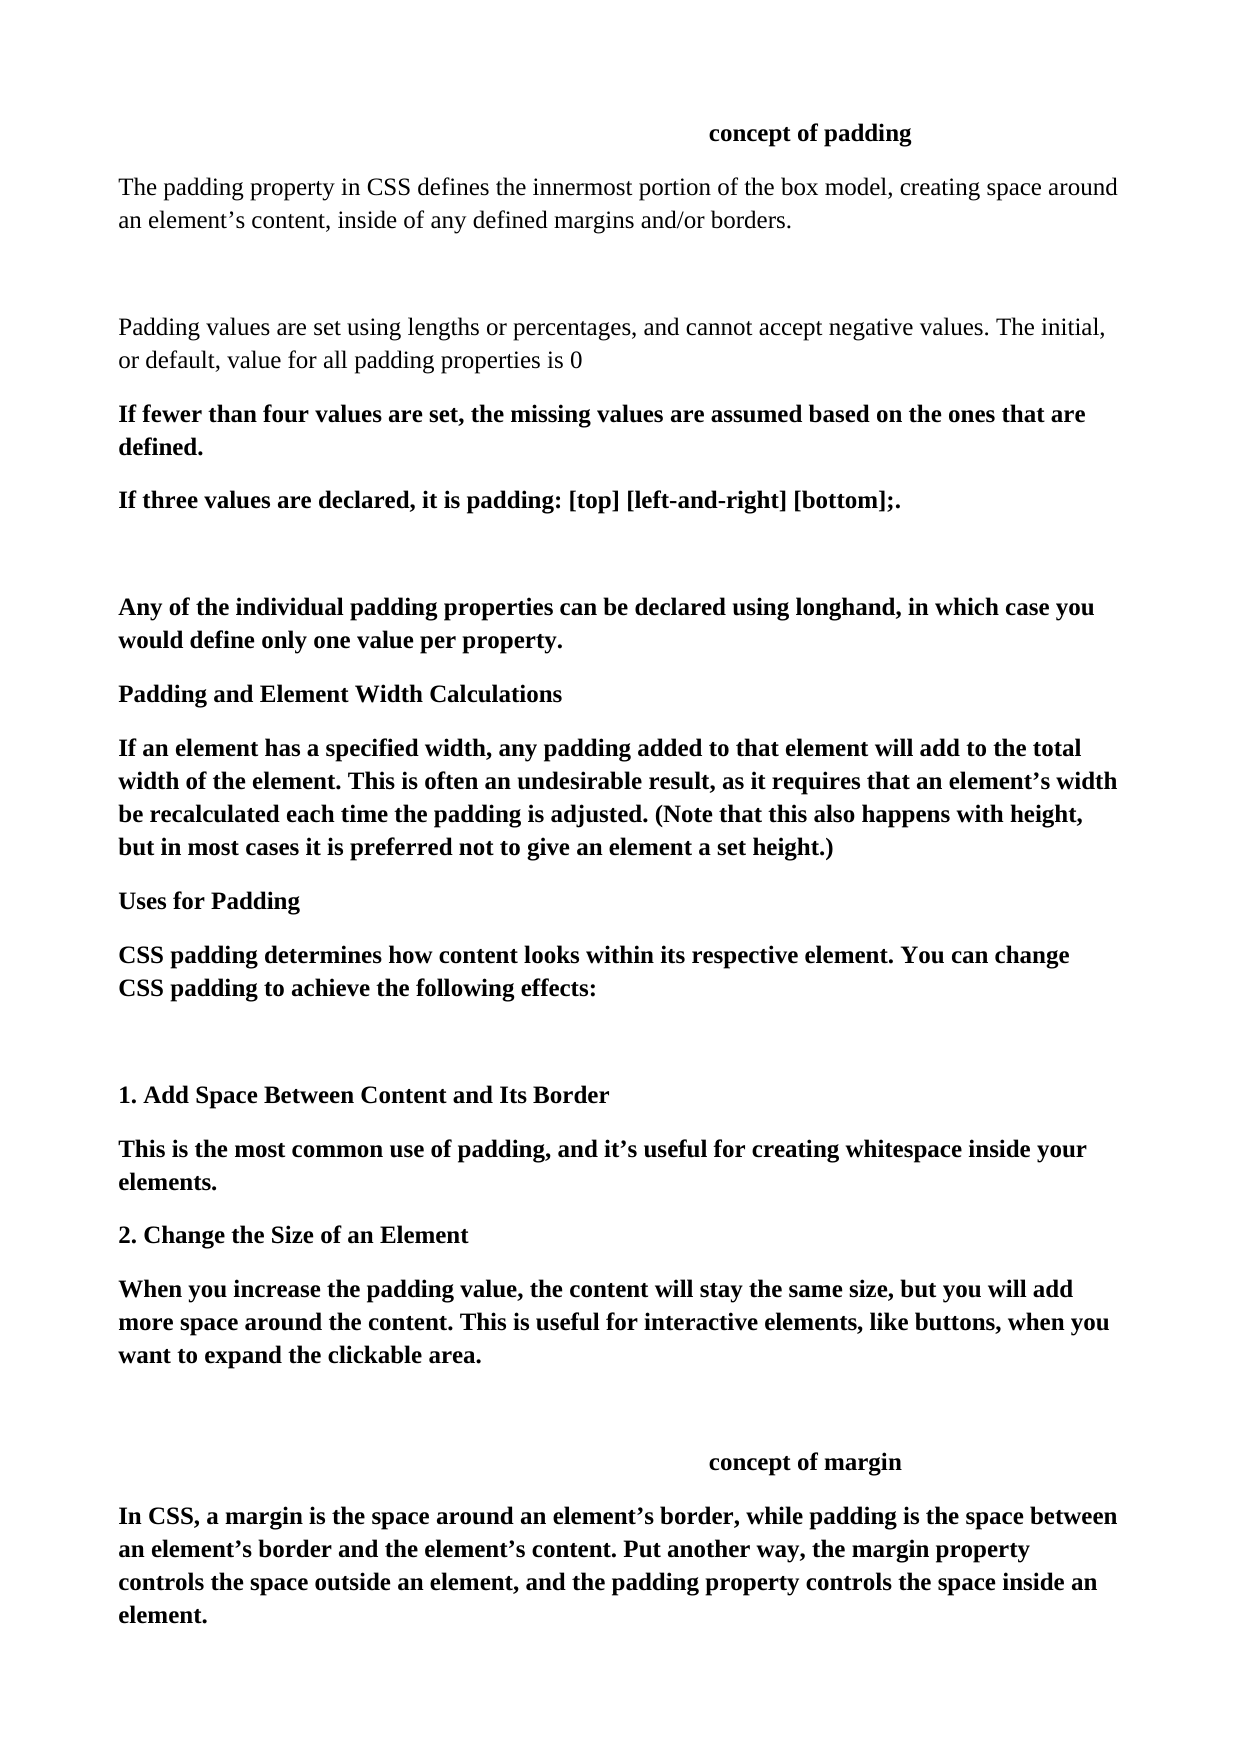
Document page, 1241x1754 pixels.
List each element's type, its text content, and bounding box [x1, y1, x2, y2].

text In CSS, a margin is the space around an element’s border, while padding is the space between an element’s border and the element’s content. Put another way, the margin property controls the space outside an element, and the padding property controls the space inside an element. [118, 1501, 1122, 1629]
text If three values are declared, it is padding: [top] [left-and-right] [bottom];. [118, 486, 1122, 514]
text When you increase the padding value, the content will stay the same size, but you will add more space around the content. This is useful for interactive elements, like buttons, when you want to expand the clickable area. [118, 1274, 1122, 1369]
text If fewer than four values are set, the missing values are assumed based on the ones that are defined. [118, 399, 1122, 461]
text Uses for Padding [118, 886, 1122, 915]
text 1. Add Space Between Content and Its Border [118, 1080, 1122, 1109]
text Any of the individual padding properties can be declared using longhand, in which case you would define only one value per property. [118, 592, 1122, 654]
text Padding values are set using lengths or percentages, and cannot accept negative values. The initial, or default, value for all padding properties is 0 [118, 312, 1122, 374]
text 2. Change the Size of an Element [118, 1221, 1122, 1249]
text The padding property in CSS defines the innermost portion of the box model, creating space around an element’s content, inside of any defined margins and/or borders. [118, 172, 1122, 234]
text CSS padding determines how content looks within its respective element. You can change CSS padding to achieve the following effects: [118, 940, 1122, 1002]
text Padding and Element Width Calculations [118, 679, 1122, 708]
text If an element has a specified width, any padding added to that element will add to the total width of the element. This is often an undesirable result, as it requires that an element’s width be recalculated each time the padding is adjusted. (Note that this also happens with height, but in most cases it is preferred not to give an element a set height.) [118, 733, 1122, 861]
text concept of padding [118, 118, 1122, 147]
text concept of margin [118, 1447, 1122, 1476]
text This is the most common use of padding, and it’s useful for creating whitespace inside your elements. [118, 1134, 1122, 1196]
